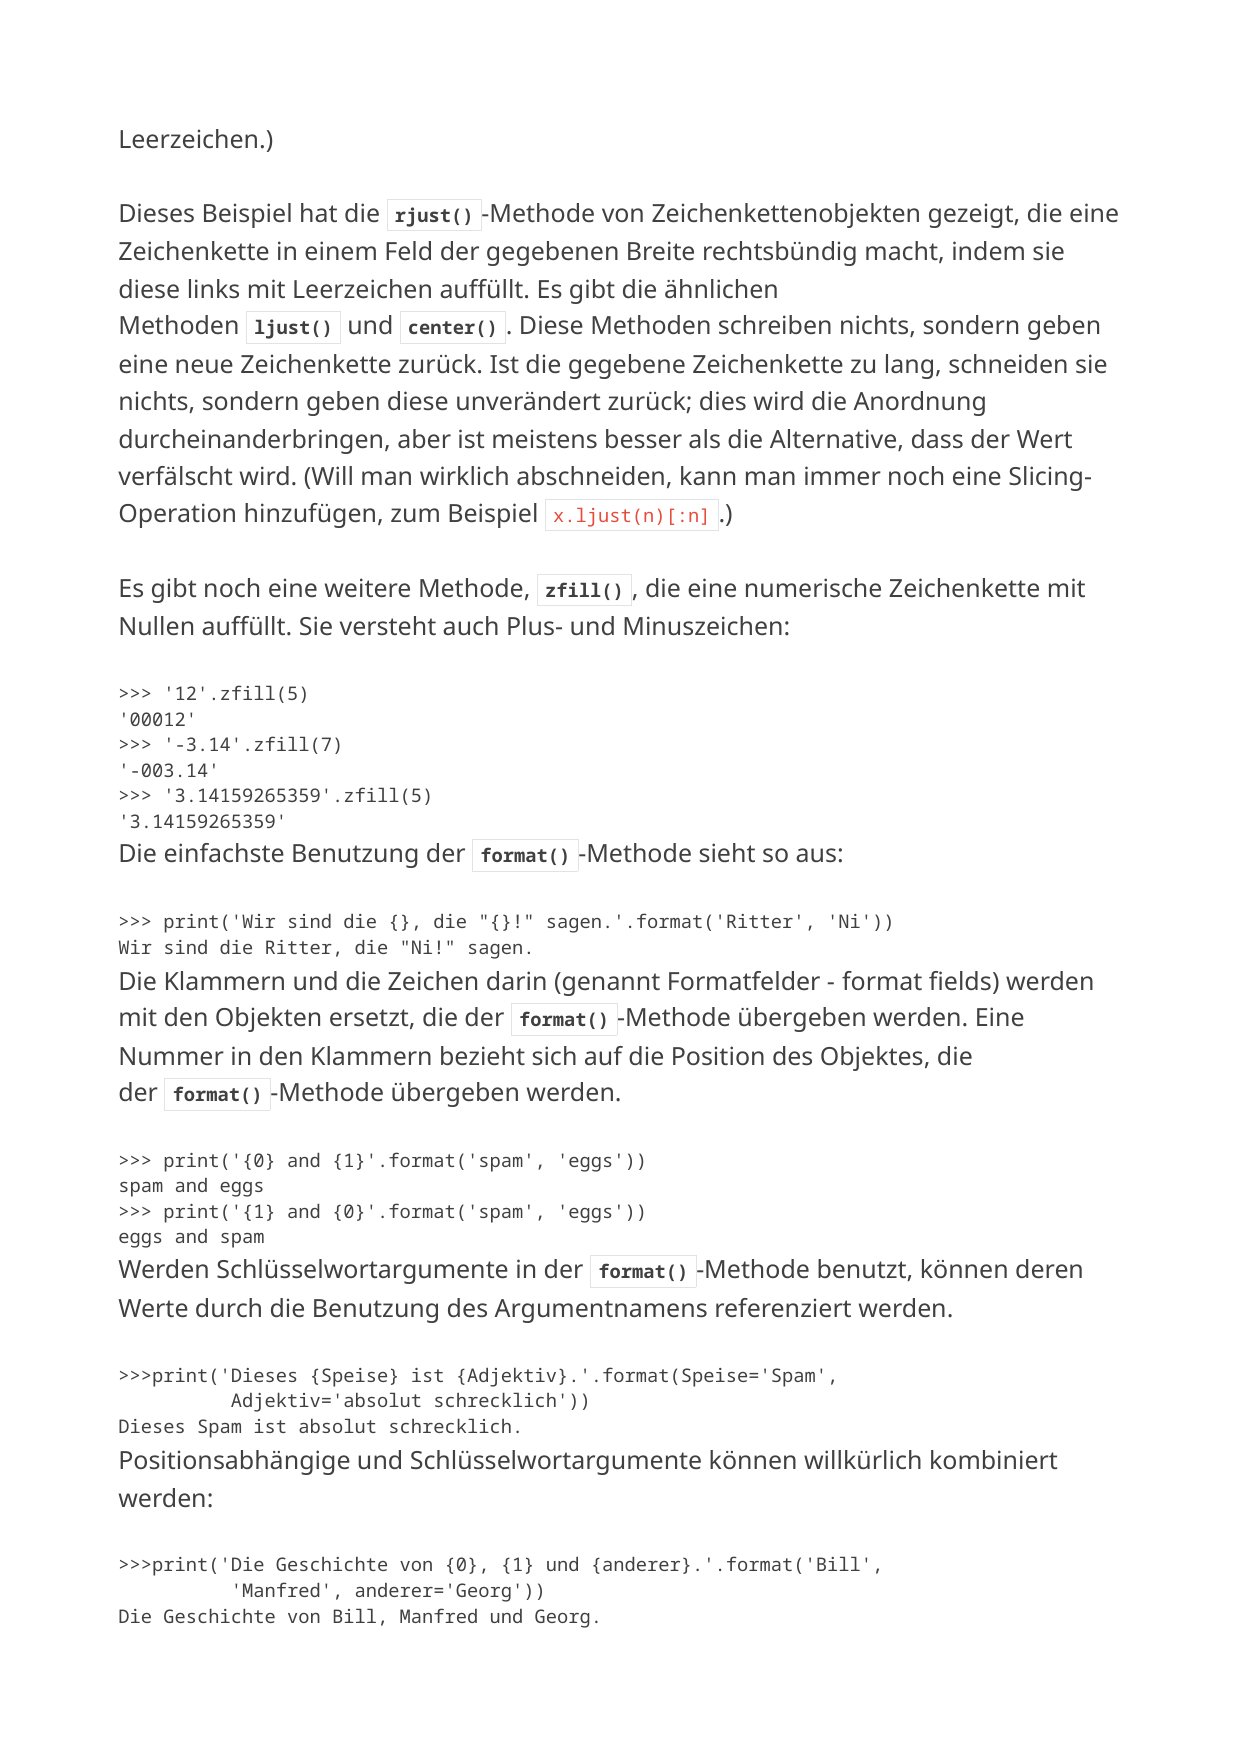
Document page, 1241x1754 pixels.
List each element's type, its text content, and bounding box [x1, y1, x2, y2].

text Positionsabhängige und Schlüsselwortargumente können willkürlich kombiniert werden: [118, 1439, 1122, 1514]
text '-003.14' [118, 757, 1122, 783]
text >>> print('Wir sind die {}, die "{}!" sagen.'.format('Ritter', 'Ni')) [118, 909, 1122, 934]
text spam and eggs [118, 1173, 1122, 1198]
text >>>print('Die Geschichte von {0}, {1} und {anderer}.'.format('Bill', [118, 1552, 1122, 1577]
text eggs and spam [118, 1224, 1122, 1249]
text Die Klammern und die Zeichen darin (genannt Formatfelder - format fields) werden mit den Objekten ersetzt, die der format()-Methode übergeben werden. Eine Nummer in den Klammern bezieht sich auf die Position des Objektes, die der format()-Methode übergeben werden. [118, 960, 1122, 1110]
text Adjektiv='absolut schrecklich')) [118, 1387, 1122, 1414]
text >>> print('{1} and {0}'.format('spam', 'eggs')) [118, 1198, 1122, 1224]
text '00012' [118, 706, 1122, 732]
text >>> '3.14159265359'.zfill(5) [118, 783, 1122, 808]
text >>> '-3.14'.zfill(7) [118, 732, 1122, 757]
text >>>print('Dieses {Speise} ist {Adjektiv}.'.format(Speise='Spam', [118, 1362, 1122, 1387]
text Werden Schlüsselwortargumente in der format()-Methode benutzt, können deren Werte durch die Benutzung des Argumentnamens referenziert werden. [118, 1249, 1122, 1324]
text 'Manfred', anderer='Georg')) [118, 1577, 1122, 1604]
text Leerzeichen.) [118, 118, 1122, 156]
text Es gibt noch eine weitere Methode, zfill(), die eine numerische Zeichenkette mit Nullen auffüllt. Sie versteht auch Plus- und Minuszeichen: [118, 568, 1122, 643]
text Wir sind die Ritter, die "Ni!" sagen. [118, 934, 1122, 960]
text >>> '12'.zfill(5) [118, 681, 1122, 706]
text Die einfachste Benutzung der format()-Methode sieht so aus: [118, 834, 1122, 871]
text '3.14159265359' [118, 808, 1122, 834]
text Dieses Spam ist absolut schrecklich. [118, 1414, 1122, 1439]
text Die Geschichte von Bill, Manfred und Georg. [118, 1604, 1122, 1629]
text Dieses Beispiel hat die rjust()-Methode von Zeichenkettenobjekten gezeigt, die eine Zeichenkette in einem Feld der gegebenen Breite rechtsbündig macht, indem sie diese links mit Leerzeichen auffüllt. Es gibt die ähnlichen Methoden ljust() und center(). Diese Methoden schreiben nichts, sondern geben eine neue Zeichenkette zurück. Ist die gegebene Zeichenkette zu lang, schneiden sie nichts, sondern geben diese unverändert zurück; dies wird die Anordnung durcheinanderbringen, aber ist meistens besser als die Alternative, dass der Wert verfälscht wird. (Will man wirklich abschneiden, kann man immer noch eine Slicing-Operation hinzufügen, zum Beispiel x.ljust(n)[:n].) [118, 193, 1122, 531]
text >>> print('{0} and {1}'.format('spam', 'eggs')) [118, 1147, 1122, 1173]
